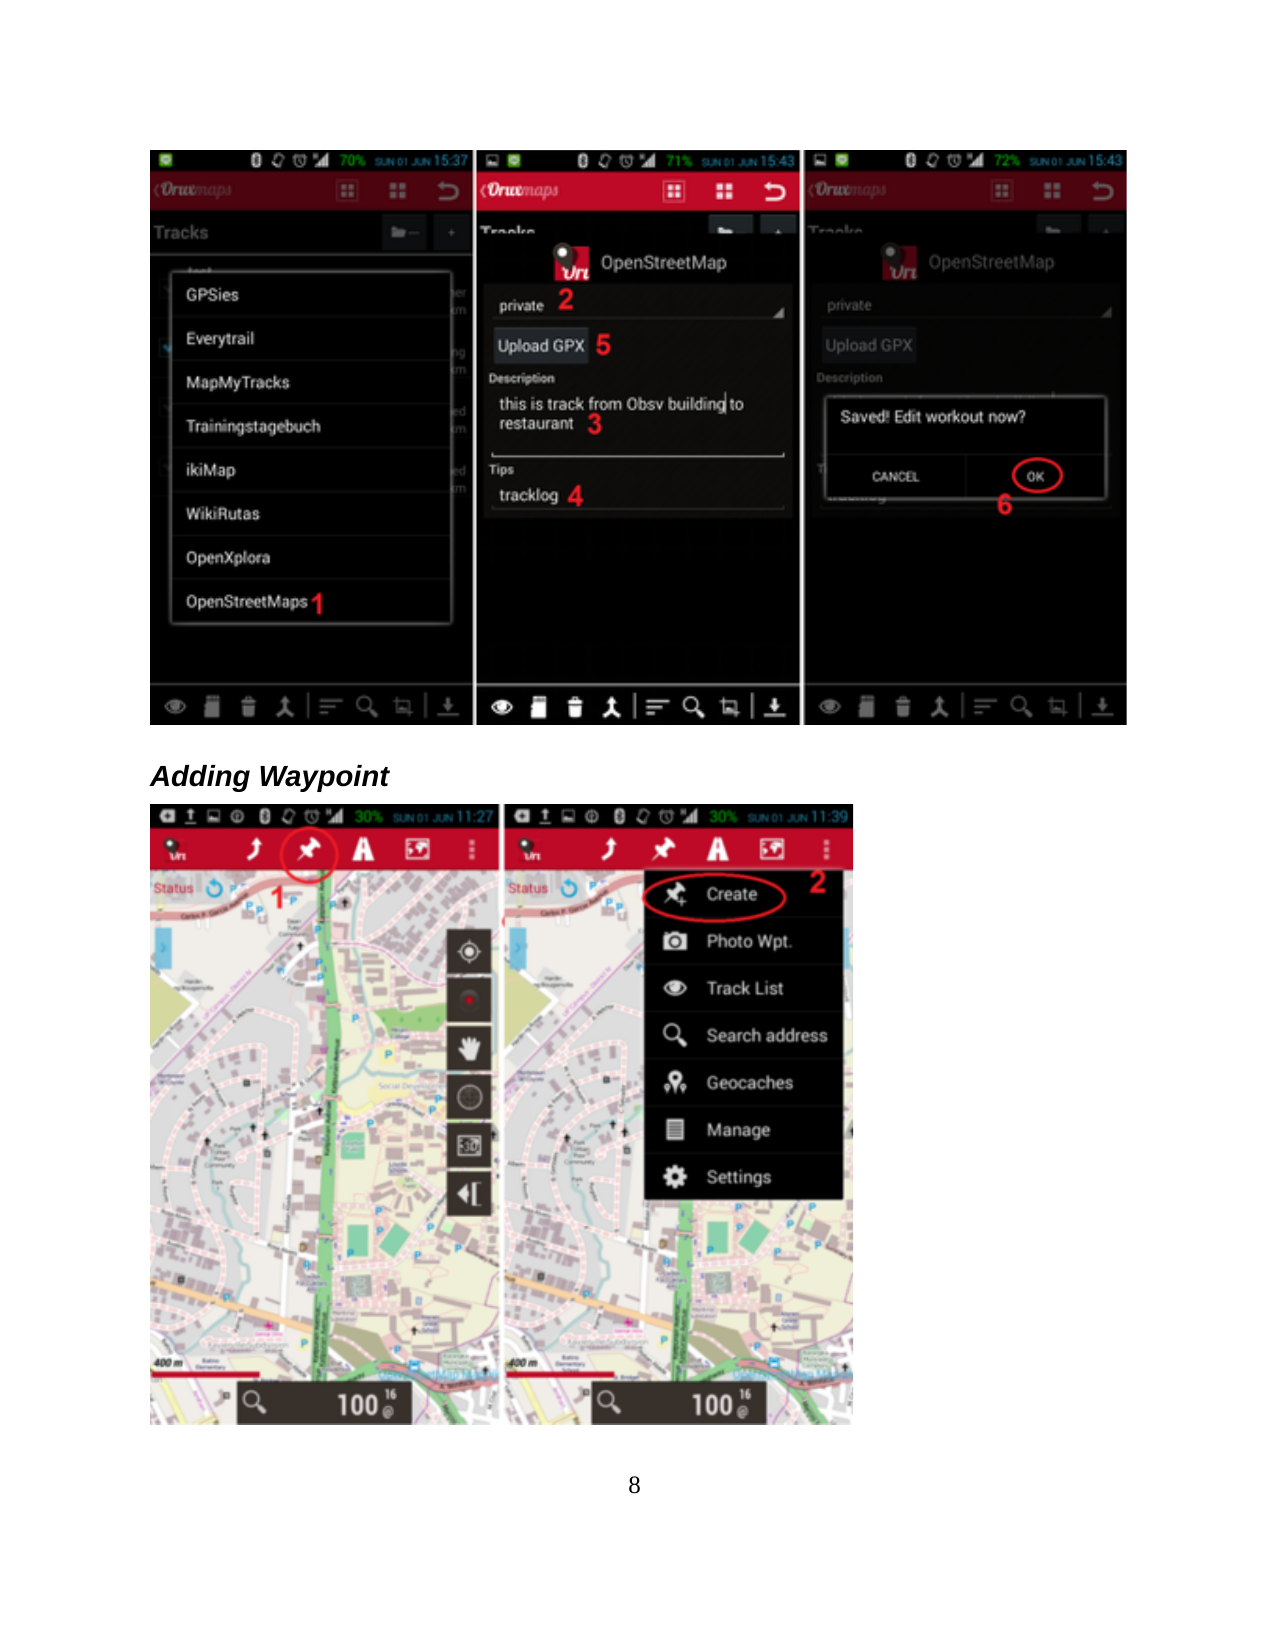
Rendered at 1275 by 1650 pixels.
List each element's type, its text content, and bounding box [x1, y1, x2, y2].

picture [150, 150, 1127, 725]
subtitle ​Adding Waypoint [150, 759, 1125, 792]
picture [150, 804, 854, 1425]
